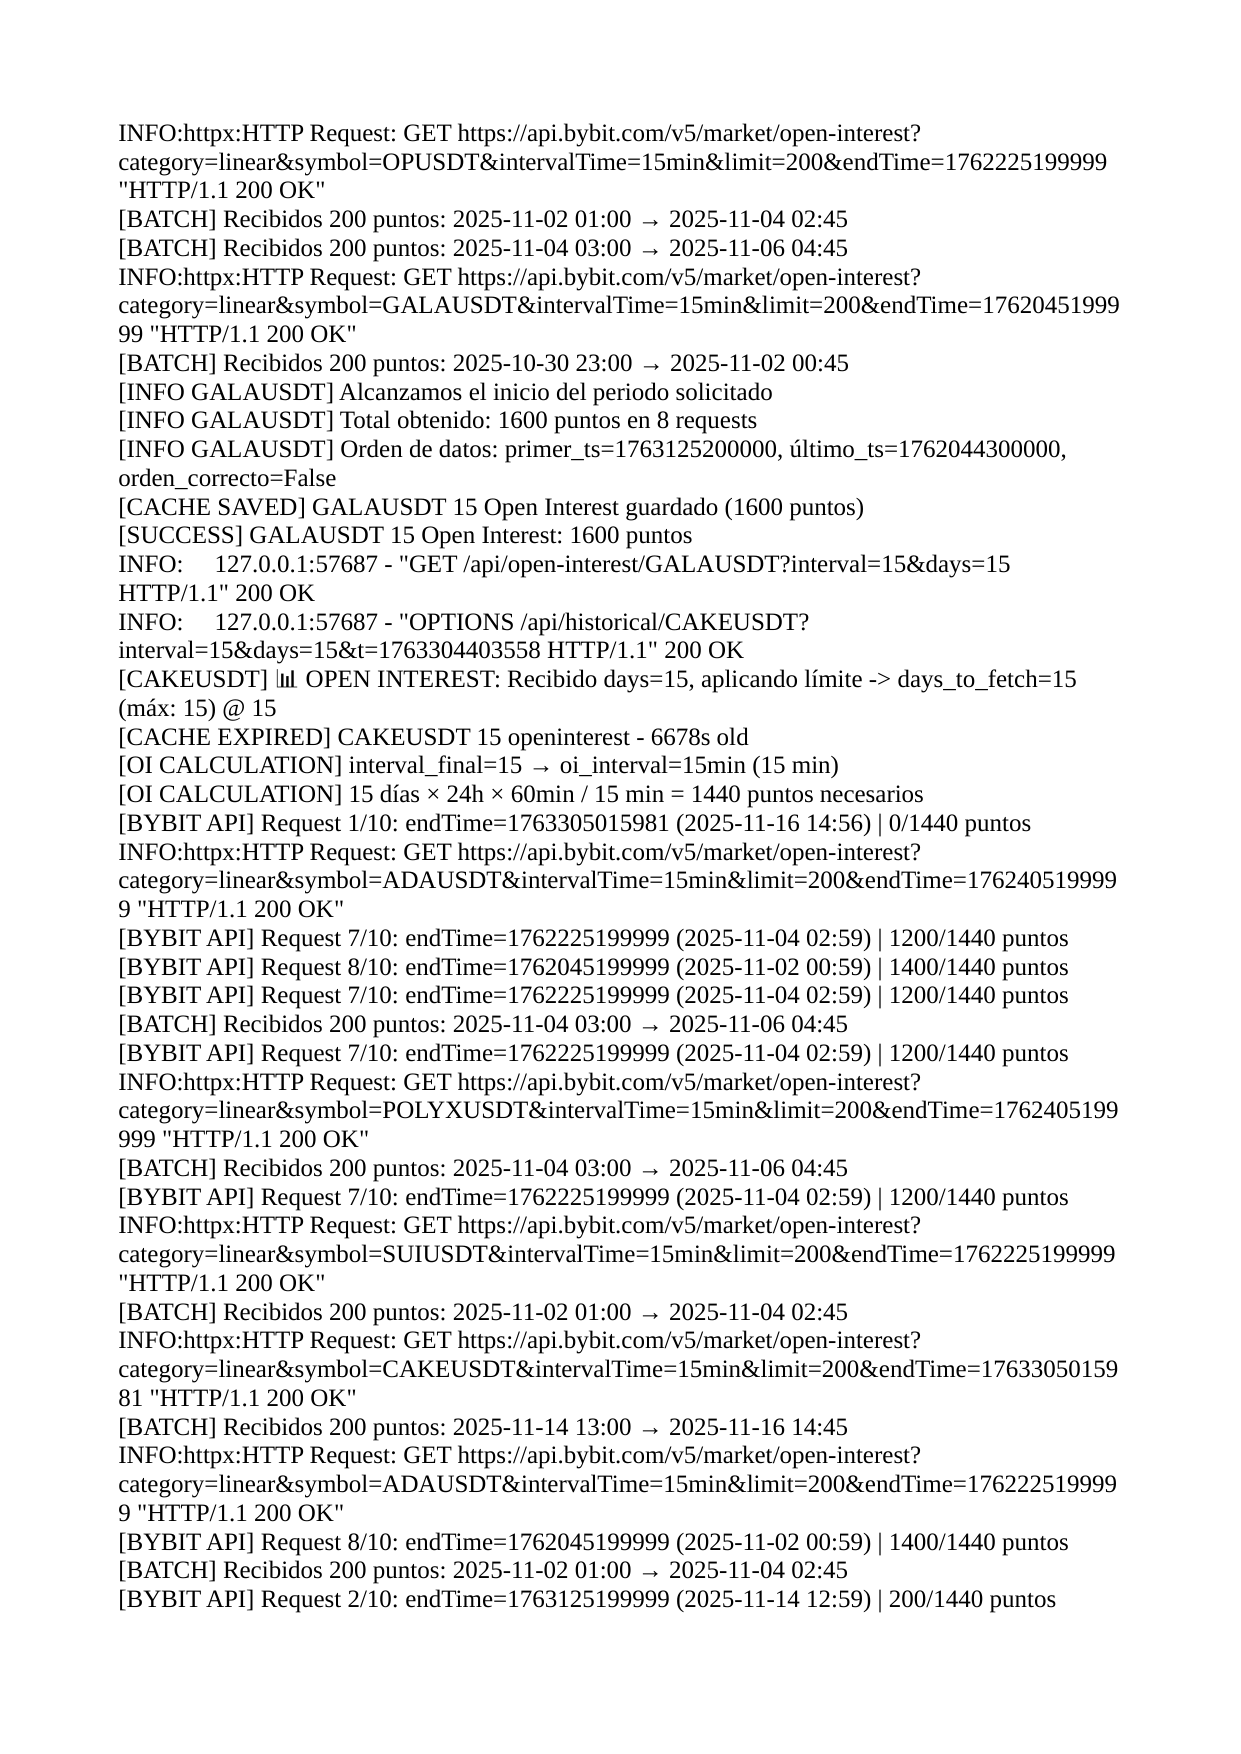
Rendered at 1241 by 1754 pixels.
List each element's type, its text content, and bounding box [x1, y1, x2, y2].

text [BATCH] Recibidos 200 puntos: 2025-11-02 01:00 → 2025-11-04 02:45 [118, 1297, 1122, 1326]
text INFO:httpx:HTTP Request: GET https://api.bybit.com/v5/market/open-interest?category=linear&symbol=OPUSDT&intervalTime=15min&limit=200&endTime=1762225199999 "HTTP/1.1 200 OK" [118, 118, 1122, 204]
text [BYBIT API] Request 7/10: endTime=1762225199999 (2025-11-04 02:59) | 1200/1440 puntos [118, 1182, 1122, 1211]
text INFO:httpx:HTTP Request: GET https://api.bybit.com/v5/market/open-interest?category=linear&symbol=SUIUSDT&intervalTime=15min&limit=200&endTime=1762225199999 "HTTP/1.1 200 OK" [118, 1211, 1122, 1297]
text [SUCCESS] GALAUSDT 15 Open Interest: 1600 puntos [118, 521, 1122, 549]
text [INFO GALAUSDT] Total obtenido: 1600 puntos en 8 requests [118, 406, 1122, 434]
text [CAKEUSDT] 📊 OPEN INTEREST: Recibido days=15, aplicando límite -> days_to_fetch=15 (máx: 15) @ 15 [118, 664, 1122, 722]
text [BATCH] Recibidos 200 puntos: 2025-10-30 23:00 → 2025-11-02 00:45 [118, 348, 1122, 377]
text INFO:httpx:HTTP Request: GET https://api.bybit.com/v5/market/open-interest?category=linear&symbol=ADAUSDT&intervalTime=15min&limit=200&endTime=1762225199999 "HTTP/1.1 200 OK" [118, 1441, 1122, 1527]
text [BYBIT API] Request 7/10: endTime=1762225199999 (2025-11-04 02:59) | 1200/1440 puntos [118, 923, 1122, 952]
text [BATCH] Recibidos 200 puntos: 2025-11-04 03:00 → 2025-11-06 04:45 [118, 233, 1122, 262]
text INFO: 127.0.0.1:57687 - "OPTIONS /api/historical/CAKEUSDT?interval=15&days=15&t=1763304403558 HTTP/1.1" 200 OK [118, 607, 1122, 664]
text [CACHE EXPIRED] CAKEUSDT 15 openinterest - 6678s old [118, 722, 1122, 751]
text [OI CALCULATION] 15 días × 24h × 60min / 15 min = 1440 puntos necesarios [118, 779, 1122, 808]
text [BYBIT API] Request 8/10: endTime=1762045199999 (2025-11-02 00:59) | 1400/1440 puntos [118, 952, 1122, 981]
text INFO:httpx:HTTP Request: GET https://api.bybit.com/v5/market/open-interest?category=linear&symbol=CAKEUSDT&intervalTime=15min&limit=200&endTime=1763305015981 "HTTP/1.1 200 OK" [118, 1326, 1122, 1412]
text INFO:httpx:HTTP Request: GET https://api.bybit.com/v5/market/open-interest?category=linear&symbol=GALAUSDT&intervalTime=15min&limit=200&endTime=1762045199999 "HTTP/1.1 200 OK" [118, 262, 1122, 348]
text [BYBIT API] Request 7/10: endTime=1762225199999 (2025-11-04 02:59) | 1200/1440 puntos [118, 981, 1122, 1009]
text [INFO GALAUSDT] Orden de datos: primer_ts=1763125200000, último_ts=1762044300000, orden_correcto=False [118, 434, 1122, 492]
text [BATCH] Recibidos 200 puntos: 2025-11-02 01:00 → 2025-11-04 02:45 [118, 204, 1122, 233]
text INFO:httpx:HTTP Request: GET https://api.bybit.com/v5/market/open-interest?category=linear&symbol=POLYXUSDT&intervalTime=15min&limit=200&endTime=1762405199999 "HTTP/1.1 200 OK" [118, 1067, 1122, 1153]
text [BATCH] Recibidos 200 puntos: 2025-11-04 03:00 → 2025-11-06 04:45 [118, 1153, 1122, 1182]
text [BYBIT API] Request 2/10: endTime=1763125199999 (2025-11-14 12:59) | 200/1440 puntos [118, 1584, 1122, 1613]
text INFO:httpx:HTTP Request: GET https://api.bybit.com/v5/market/open-interest?category=linear&symbol=ADAUSDT&intervalTime=15min&limit=200&endTime=1762405199999 "HTTP/1.1 200 OK" [118, 837, 1122, 923]
text [INFO GALAUSDT] Alcanzamos el inicio del periodo solicitado [118, 377, 1122, 406]
text [BYBIT API] Request 7/10: endTime=1762225199999 (2025-11-04 02:59) | 1200/1440 puntos [118, 1038, 1122, 1067]
text [BATCH] Recibidos 200 puntos: 2025-11-02 01:00 → 2025-11-04 02:45 [118, 1556, 1122, 1584]
text [CACHE SAVED] GALAUSDT 15 Open Interest guardado (1600 puntos) [118, 492, 1122, 521]
text INFO: 127.0.0.1:57687 - "GET /api/open-interest/GALAUSDT?interval=15&days=15 HTTP/1.1" 200 OK [118, 549, 1122, 607]
text [BYBIT API] Request 8/10: endTime=1762045199999 (2025-11-02 00:59) | 1400/1440 puntos [118, 1527, 1122, 1556]
text [BATCH] Recibidos 200 puntos: 2025-11-14 13:00 → 2025-11-16 14:45 [118, 1412, 1122, 1441]
text [OI CALCULATION] interval_final=15 → oi_interval=15min (15 min) [118, 751, 1122, 779]
text [BATCH] Recibidos 200 puntos: 2025-11-04 03:00 → 2025-11-06 04:45 [118, 1009, 1122, 1038]
text [BYBIT API] Request 1/10: endTime=1763305015981 (2025-11-16 14:56) | 0/1440 puntos [118, 808, 1122, 837]
